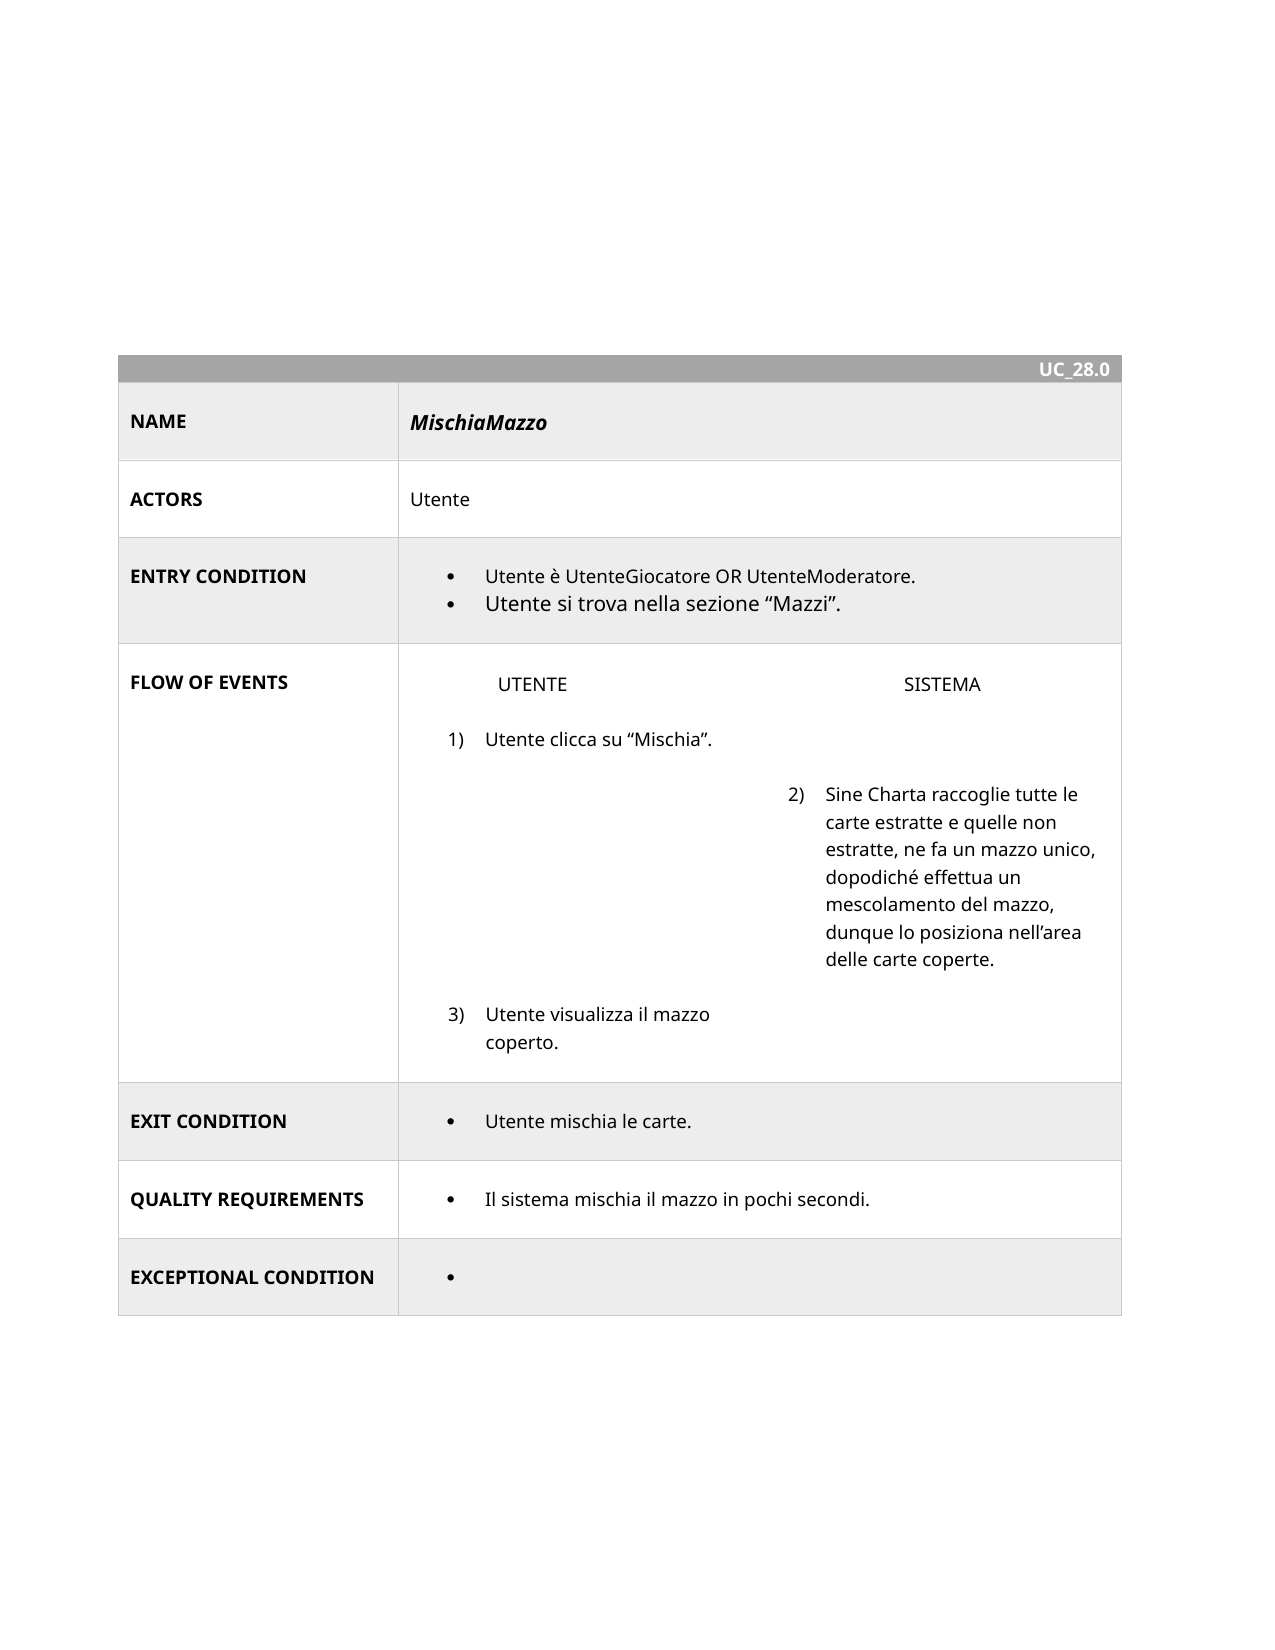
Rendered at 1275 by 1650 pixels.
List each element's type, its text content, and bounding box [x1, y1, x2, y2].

table_cell EXIT CONDITION [119, 1083, 398, 1160]
table_cell Il sistema mischia il mazzo in pochi secondi. [399, 1161, 1121, 1237]
table_header [119, 356, 398, 382]
table_cell FLOW OF EVENTS [119, 644, 398, 1082]
table_cell Utente mischia le carte. [399, 1083, 1121, 1160]
table_cell ACTORS [119, 461, 398, 537]
table_cell UTENTE SISTEMA Utente clicca su “Mischia”. Sine Charta raccoglie tutte le carte estratte e quelle non estratte, ne fa un mazzo unico, dopodiché effettua un mescolamento del mazzo, dunque lo posiziona nell’area delle carte coperte. Utente visualizza il mazzo coperto. [399, 644, 1121, 1082]
table_cell Utente [399, 461, 1121, 537]
table_cell NAME [119, 383, 398, 459]
table_cell ENTRY CONDITION [119, 538, 398, 643]
table_header UC_28.0 [399, 356, 1121, 382]
table_cell QUALITY REQUIREMENTS [119, 1161, 398, 1237]
table_cell [399, 1239, 1121, 1315]
table_cell MischiaMazzo [399, 383, 1121, 459]
table_cell Utente è UtenteGiocatore OR UtenteModeratore. Utente si trova nella sezione “Mazzi”. [399, 538, 1121, 643]
table_cell EXCEPTIONAL CONDITION [119, 1239, 398, 1315]
